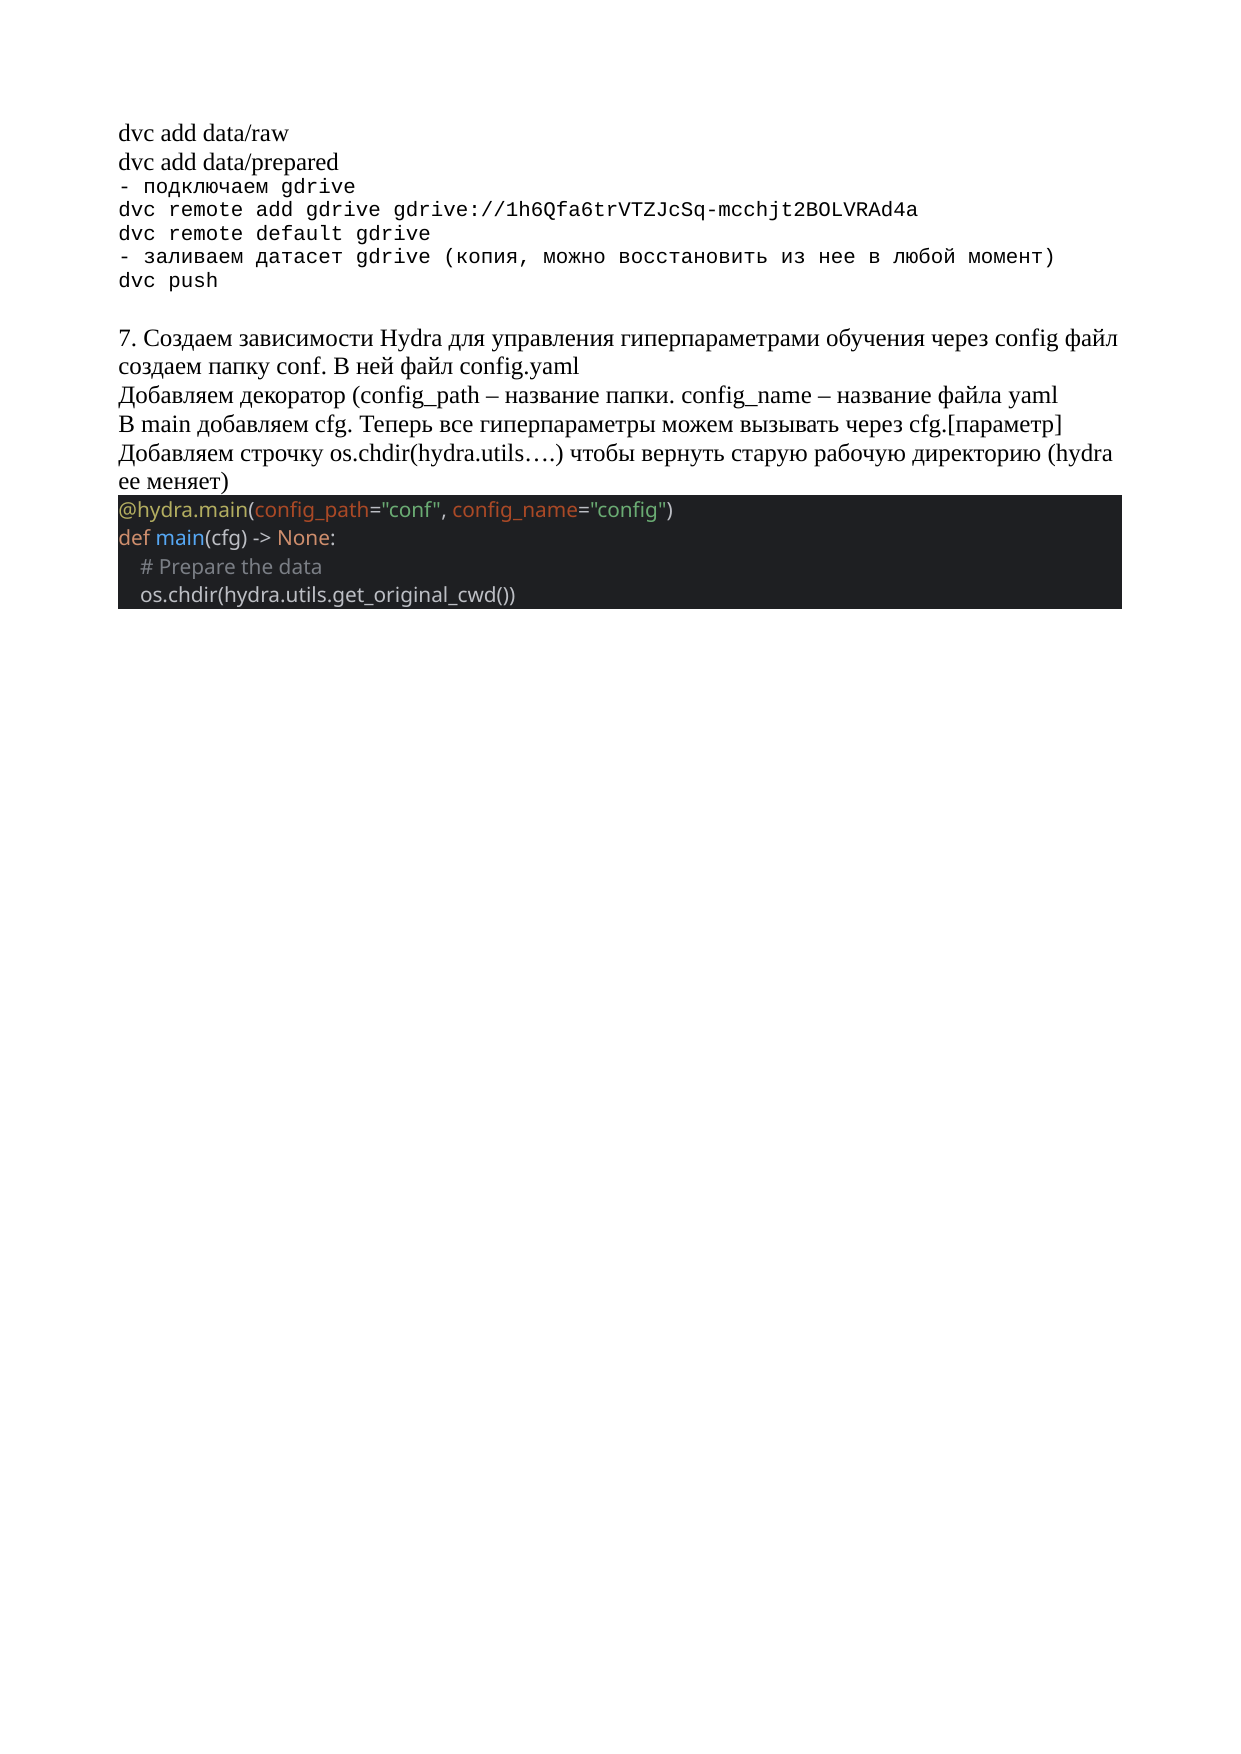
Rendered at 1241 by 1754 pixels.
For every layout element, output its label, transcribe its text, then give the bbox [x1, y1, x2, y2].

text создаем папку conf. В ней файл config.yaml [118, 351, 1122, 380]
text - заливаем датасет gdrive (копия, можно восстановить из нее в любой момент) [118, 247, 1122, 270]
text 7. Создаем зависимости Hydra для управления гиперпараметрами обучения через config файл [118, 323, 1122, 351]
text Добавляем декоратор (config_path – название папки. config_name – название файла yaml [118, 380, 1122, 409]
text dvc remote default gdrive [118, 223, 1122, 247]
text dvc remote add gdrive gdrive://1h6Qfa6trVTZJcSq-mcchjt2BOLVRAd4a [118, 199, 1122, 223]
text dvc add data/prepared [118, 147, 1122, 176]
text В main добавляем cfg. Теперь все гиперпараметры можем вызывать через cfg.[параметр] [118, 409, 1122, 438]
text dvc push [118, 270, 1122, 294]
text @hydra.main(config_path="conf", config_name="config") def main(cfg) -> None: # Prepare the data os.chdir(hydra.utils.get_original_cwd()) [118, 495, 1122, 609]
text - подключаем gdrive [118, 176, 1122, 199]
text dvc add data/raw [118, 118, 1122, 147]
text Добавляем строчку os.chdir(hydra.utils….) чтобы вернуть старую рабочую директорию (hydra ее меняет) [118, 438, 1122, 495]
